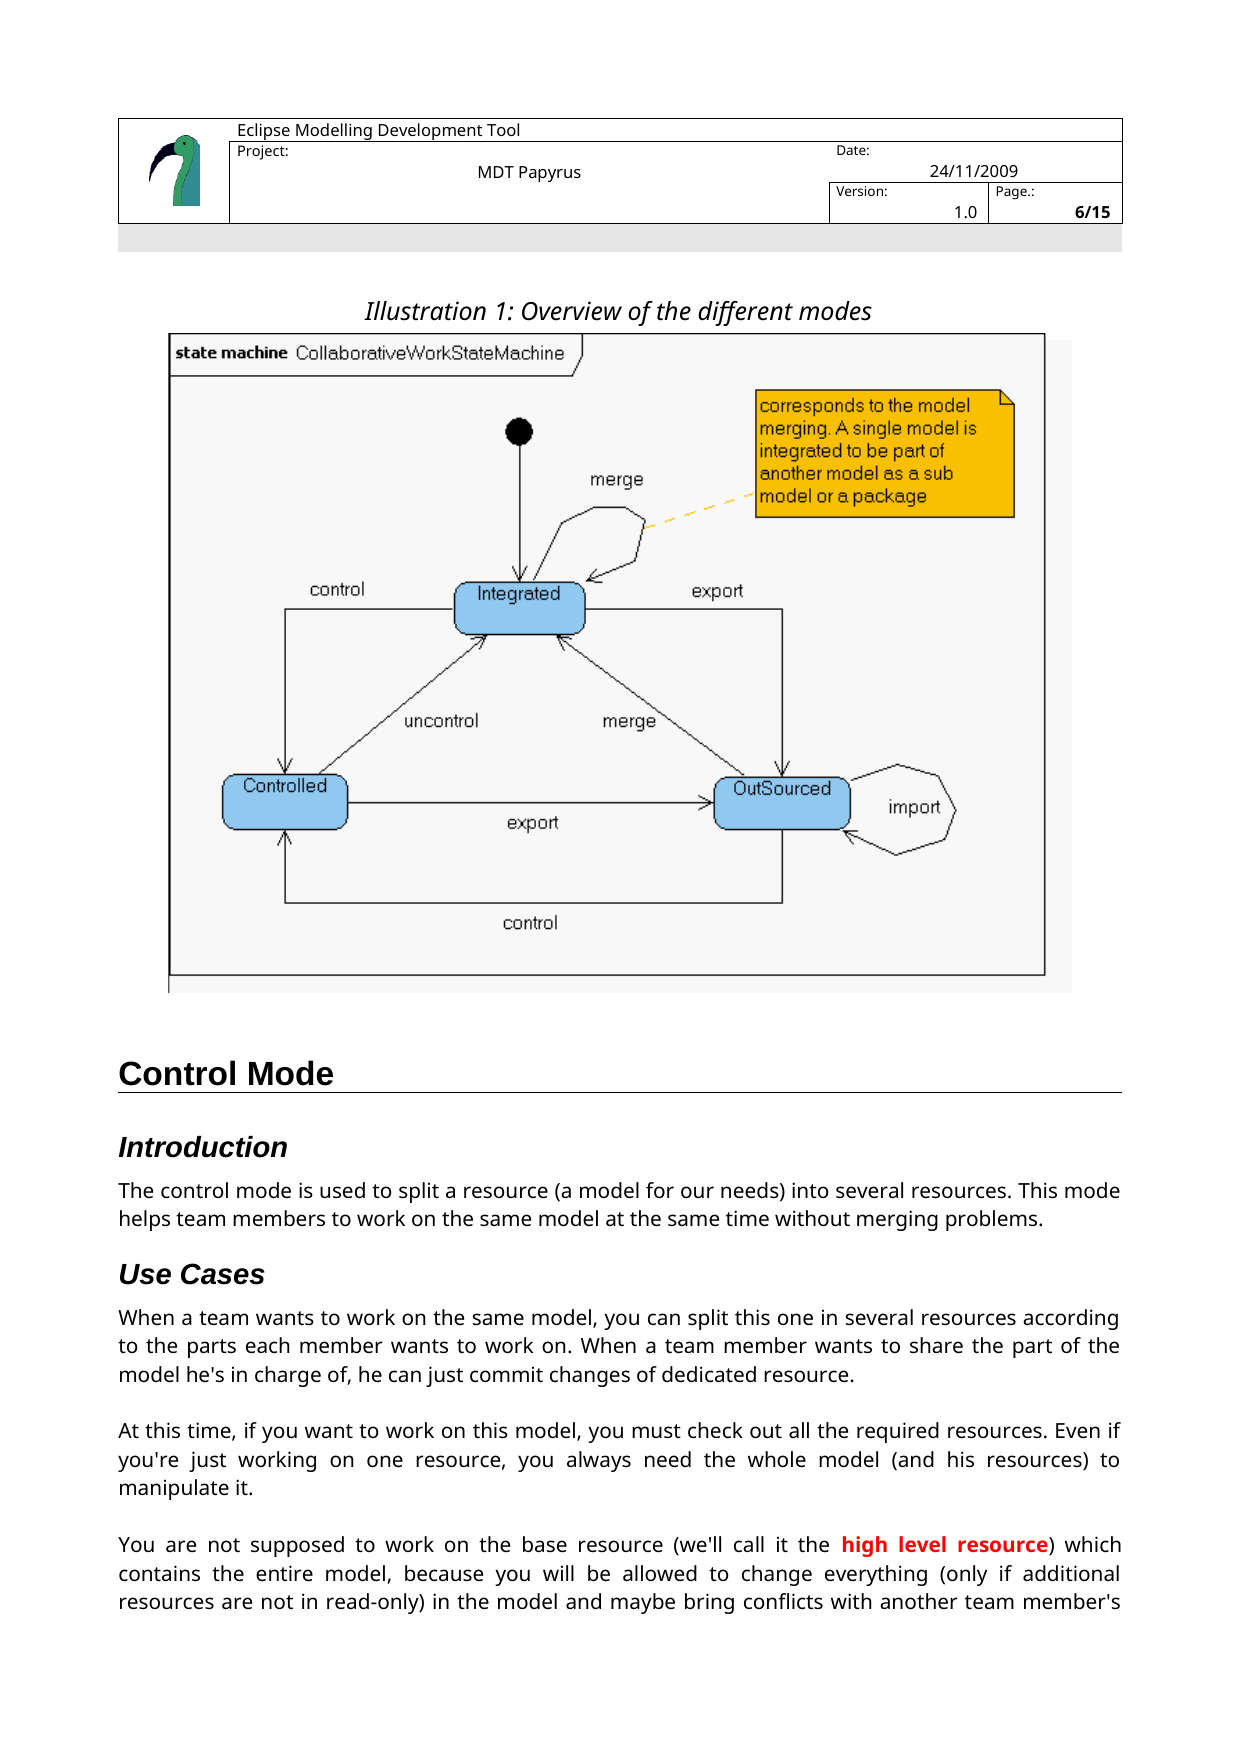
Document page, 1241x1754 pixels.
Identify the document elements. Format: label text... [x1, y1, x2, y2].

text The control mode is used to split a resource (a model for our needs) into several resources. This mode helps team members to work on the same model at the same time without merging problems. [118, 1176, 1122, 1233]
subtitle Control Mode [118, 1055, 1122, 1092]
text You are not supposed to work on the base resource (we'll call it the high level resource) which contains the entire model, because you will be allowed to change everything (only if additional resources are not in read-only) in the model and maybe bring conflicts with another team member's [118, 1530, 1122, 1616]
text Illustration 1: Overview of the different modes [118, 294, 1122, 328]
subtitle Use Cases [118, 1258, 1122, 1290]
text At this time, if you want to work on this model, you must check out all the required resources. Even if you're just working on one resource, you always need the whole model (and his resources) to manipulate it. [118, 1417, 1122, 1502]
subtitle Introduction [118, 1131, 1122, 1163]
text When a team wants to work on the same model, you can split this one in several resources according to the parts each member wants to work on. When a team member wants to share the part of the model he's in charge of, he can just commit changes of dedicated resource. [118, 1303, 1122, 1388]
picture [147, 133, 201, 209]
picture [168, 333, 1072, 993]
